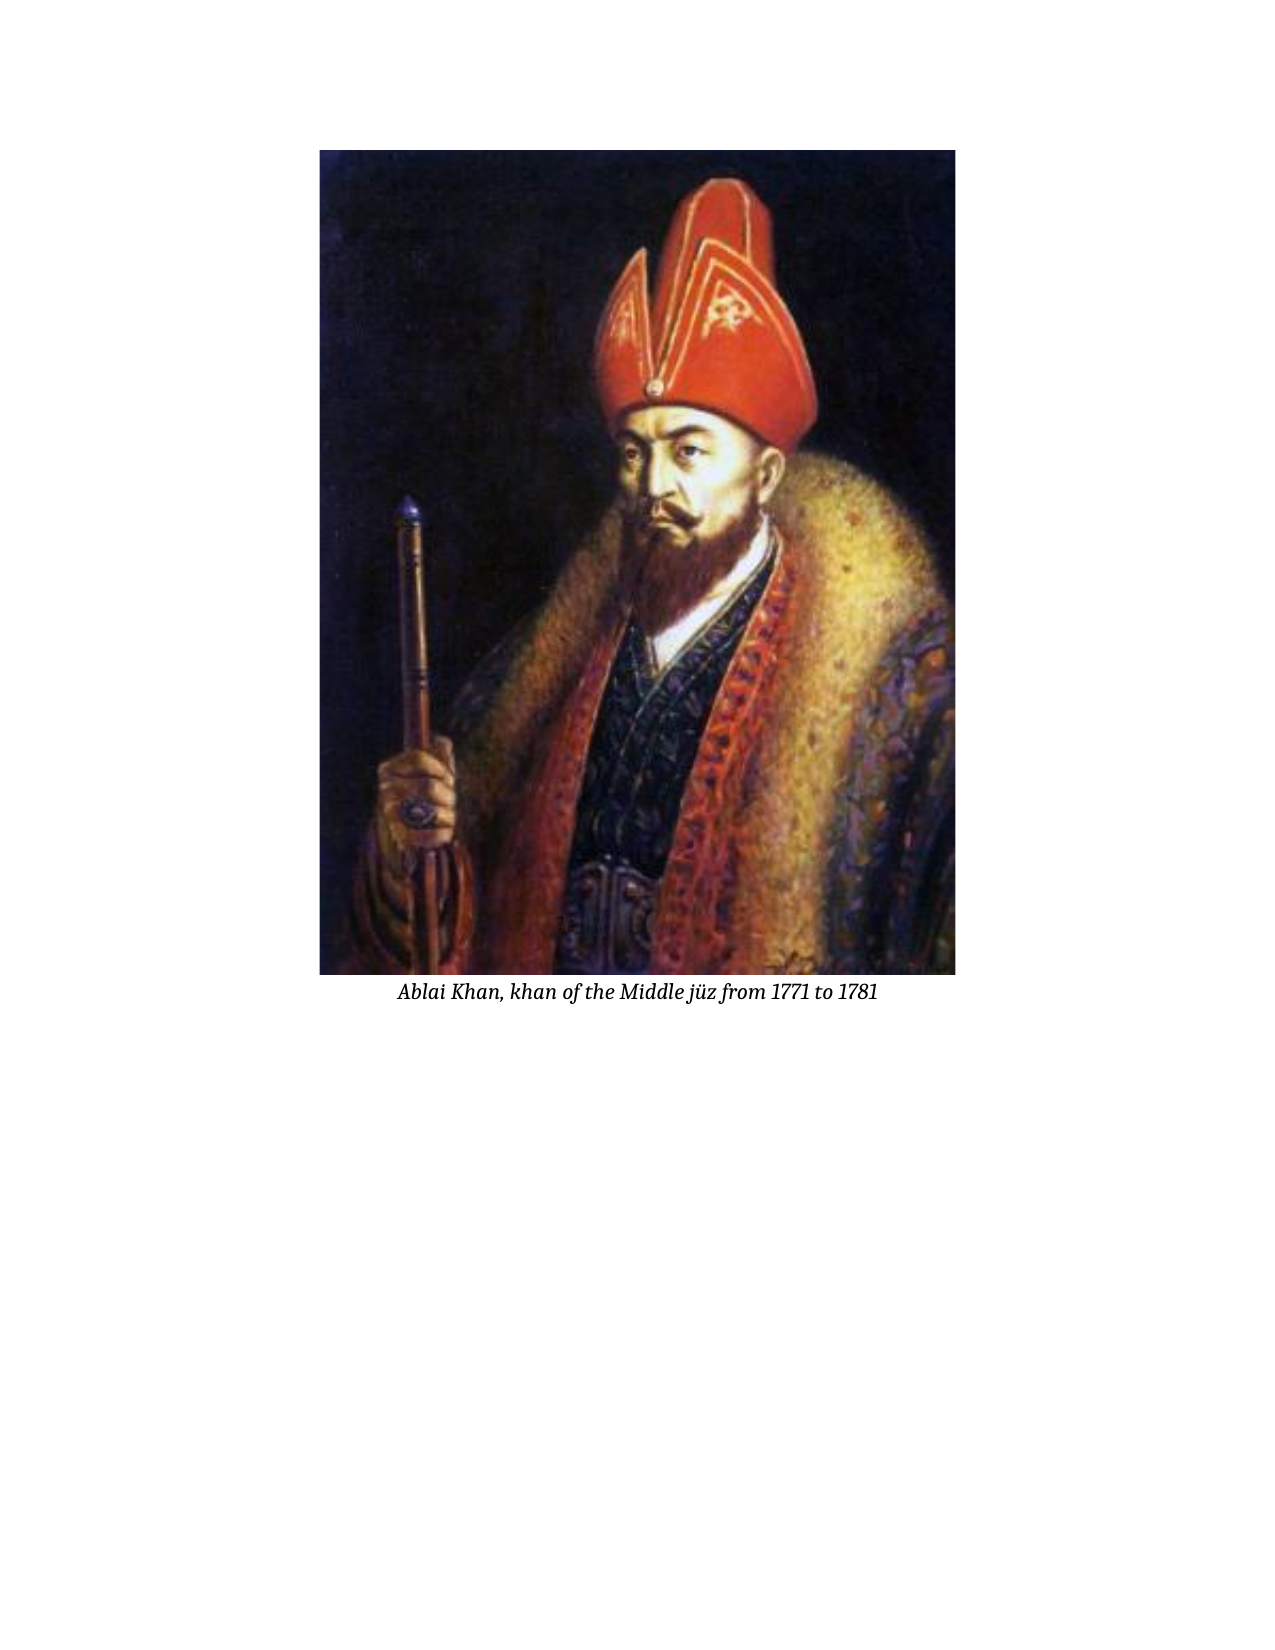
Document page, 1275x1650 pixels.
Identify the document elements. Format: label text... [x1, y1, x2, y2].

picture [319, 150, 956, 975]
text Ablai Khan, khan of the Middle jüz from 1771 to 1781 [187, 150, 1087, 1005]
